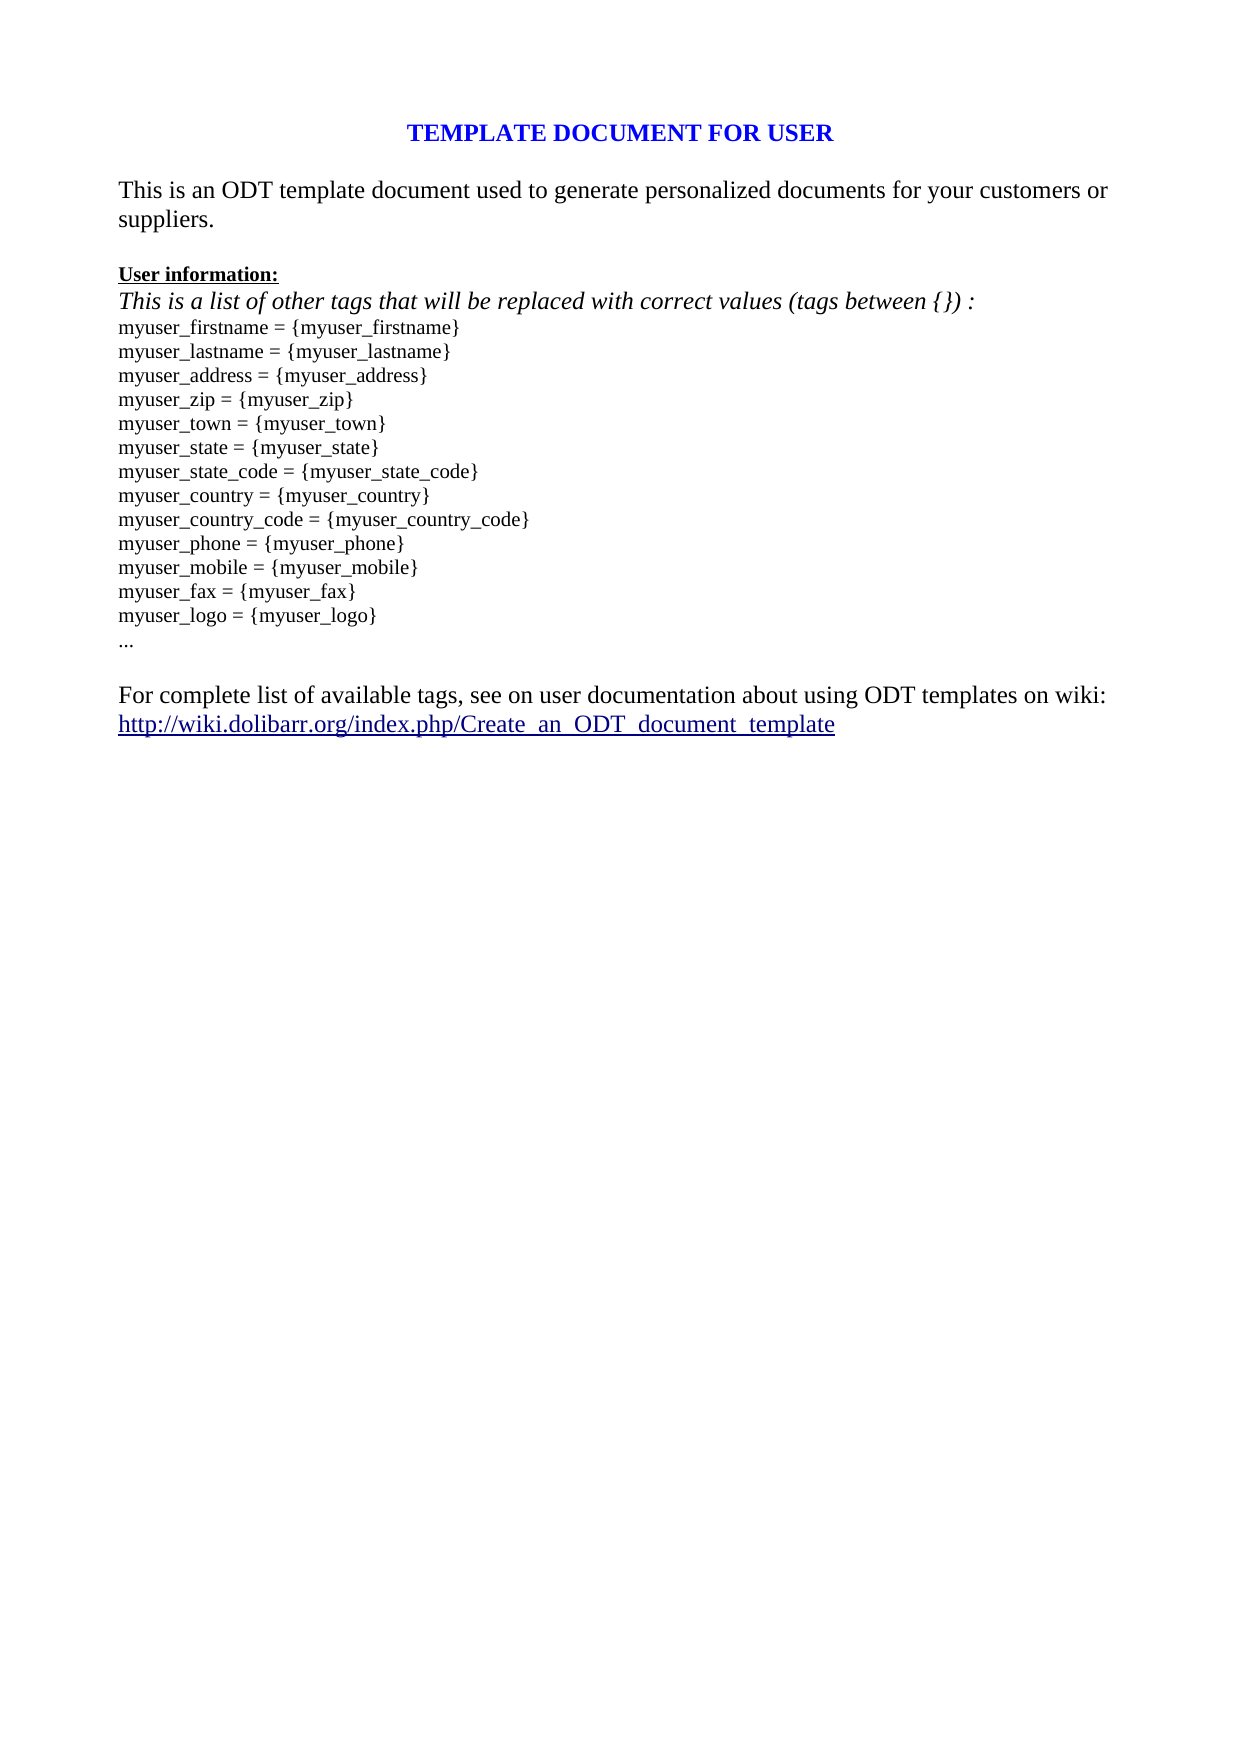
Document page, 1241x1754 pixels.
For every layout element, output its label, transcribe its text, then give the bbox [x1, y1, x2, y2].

text myuser_zip = {myuser_zip} [118, 387, 1122, 411]
text This is an ODT template document used to generate personalized documents for your customers or suppliers. [118, 176, 1122, 233]
text http://wiki.dolibarr.org/index.php/Create_an_ODT_document_template [118, 709, 1122, 738]
text myuser_town = {myuser_town} [118, 411, 1122, 435]
text For complete list of available tags, see on user documentation about using ODT templates on wiki: [118, 680, 1122, 709]
text myuser_fax = {myuser_fax} [118, 579, 1122, 603]
text ... [118, 627, 1122, 652]
text myuser_mobile = {myuser_mobile} [118, 555, 1122, 579]
text myuser_phone = {myuser_phone} [118, 531, 1122, 555]
text myuser_lastname = {myuser_lastname} [118, 339, 1122, 363]
text myuser_firstname = {myuser_firstname} [118, 315, 1122, 339]
text myuser_country = {myuser_country} [118, 483, 1122, 507]
text myuser_logo = {myuser_logo} [118, 603, 1122, 627]
text myuser_address = {myuser_address} [118, 363, 1122, 387]
text This is a list of other tags that will be replaced with correct values (tags between {}) : [118, 286, 1122, 315]
text myuser_state_code = {myuser_state_code} [118, 459, 1122, 483]
text myuser_country_code = {myuser_country_code} [118, 507, 1122, 531]
text myuser_state = {myuser_state} [118, 435, 1122, 459]
text User information: [118, 262, 1122, 286]
text TEMPLATE DOCUMENT FOR USER [118, 118, 1122, 147]
